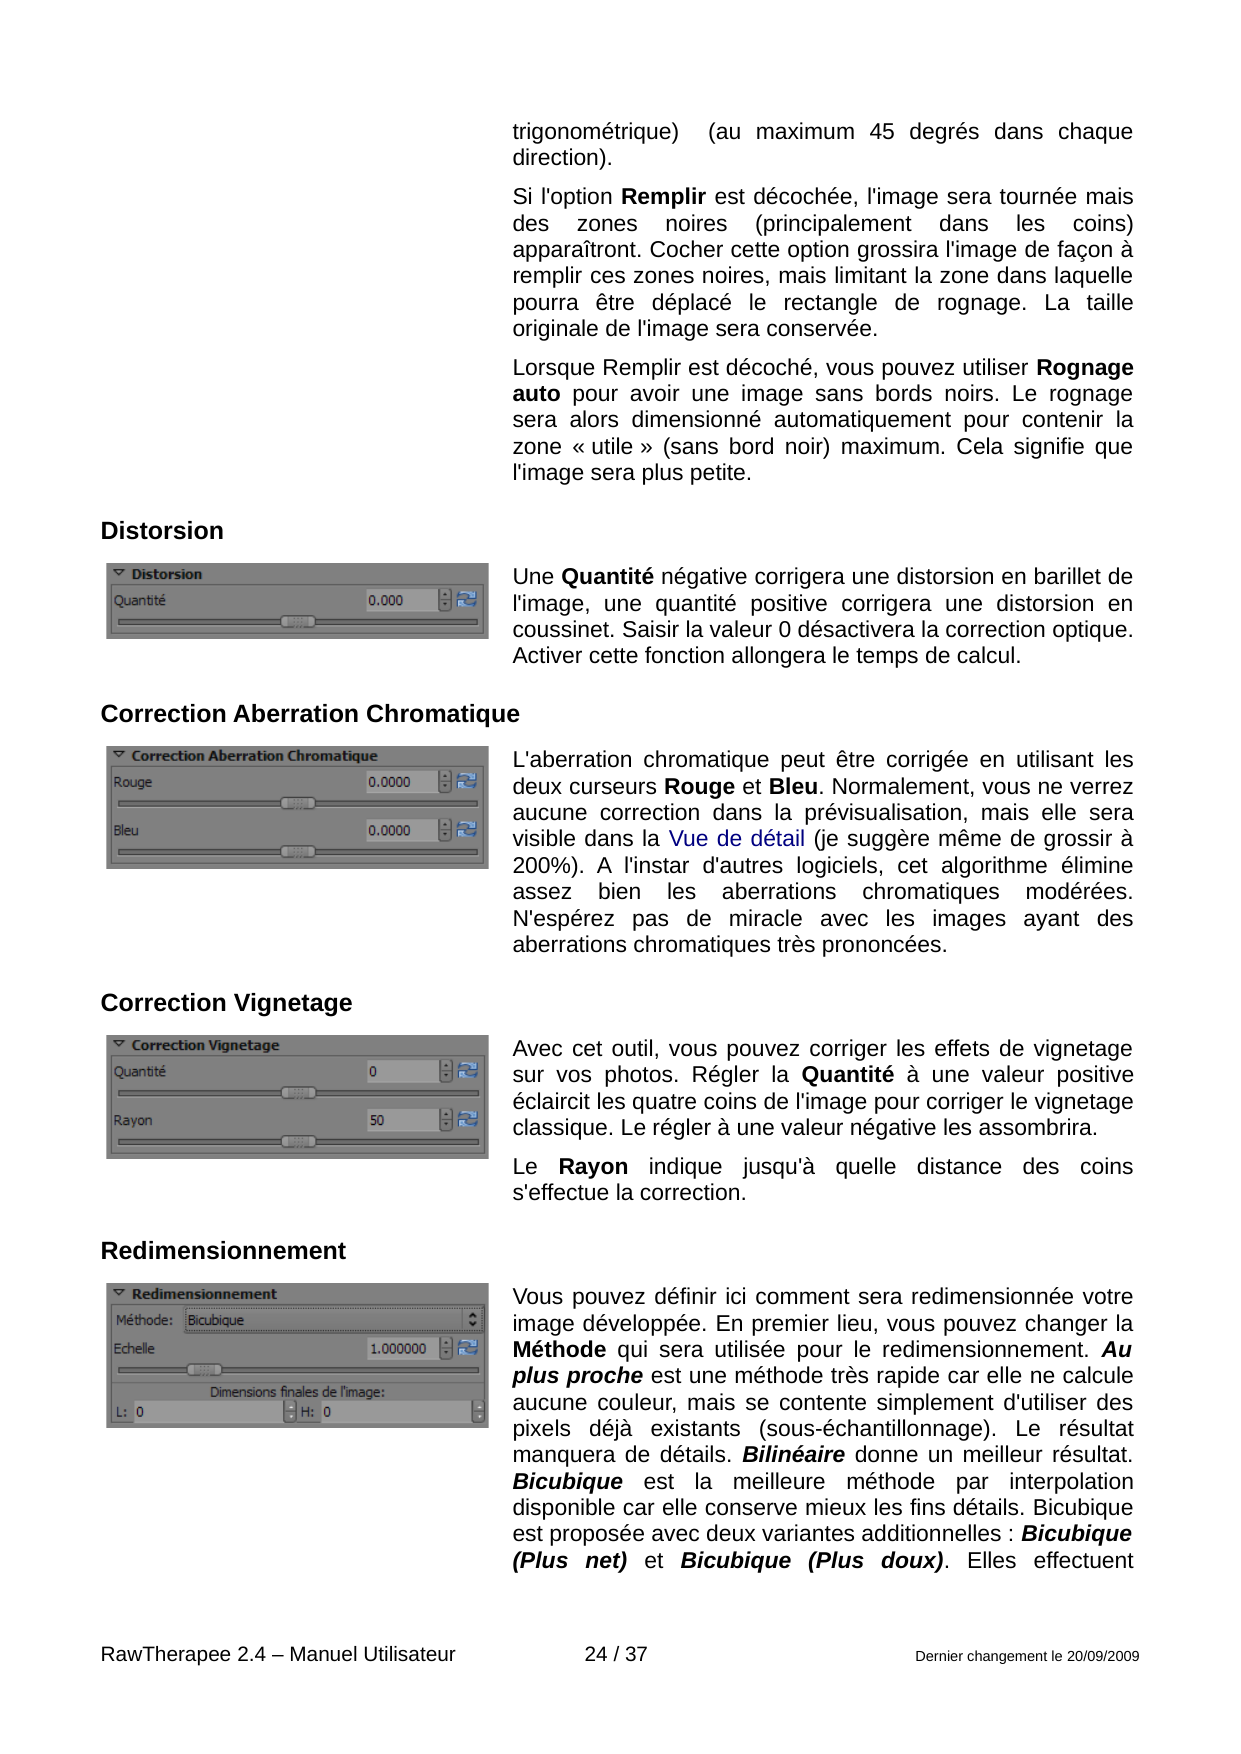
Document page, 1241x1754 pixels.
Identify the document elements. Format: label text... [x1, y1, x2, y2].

subtitle Redimensionnement [100, 1236, 1140, 1265]
picture [106, 563, 489, 639]
table_header Une Quantité négative corrigera une distorsion en barillet de l'image, une quantité positive corrigera une distorsion en coussinet. Saisir la valeur 0 désactivera la correction optique. Activer cette fonction allongera le temps de calcul. [507, 558, 1140, 674]
subtitle Distorsion [100, 516, 1140, 545]
picture [106, 1035, 489, 1159]
table_header [100, 1278, 507, 1579]
table_header [100, 741, 507, 963]
subtitle Correction Vignetage [100, 988, 1140, 1017]
table_header [100, 1029, 507, 1211]
picture [106, 746, 489, 869]
picture [106, 1283, 489, 1428]
table_header trigonométrique) (au maximum 45 degrés dans chaque direction). Si l'option Remplir est décochée, l'image sera tournée mais des zones noires (principalement dans les coins) apparaîtront. Cocher cette option grossira l'image de façon à remplir ces zones noires, mais limitant la zone dans laquelle pourra être déplacé le rectangle de rognage. La taille originale de l'image sera conservée. Lorsque Remplir est décoché, vous pouvez utiliser Rognage auto pour avoir une image sans bords noirs. Le rognage sera alors dimensionné automatiquement pour contenir la zone « utile » (sans bord noir) maximum. Cela signifie que l'image sera plus petite. [507, 112, 1140, 491]
subtitle Correction Aberration Chromatique [100, 699, 1140, 728]
table_header [100, 112, 507, 491]
table_header [100, 558, 507, 674]
table_header Avec cet outil, vous pouvez corriger les effets de vignetage sur vos photos. Régler la Quantité à une valeur positive éclaircit les quatre coins de l'image pour corriger le vignetage classique. Le régler à une valeur négative les assombrira. Le Rayon indique jusqu'à quelle distance des coins s'effectue la correction. [507, 1029, 1140, 1211]
table_header Vous pouvez définir ici comment sera redimensionnée votre image développée. En premier lieu, vous pouvez changer la Méthode qui sera utilisée pour le redimensionnement. Au plus proche est une méthode très rapide car elle ne calcule aucune couleur, mais se contente simplement d'utiliser des pixels déjà existants (sous-échantillonnage). Le résultat manquera de détails. Bilinéaire donne un meilleur résultat. Bicubique est la meilleure méthode par interpolation disponible car elle conserve mieux les fins détails. Bicubique est proposée avec deux variantes additionnelles : Bicubique (Plus net) et Bicubique (Plus doux). Elles effectuent [507, 1278, 1140, 1579]
table_header L'aberration chromatique peut être corrigée en utilisant les deux curseurs Rouge et Bleu. Normalement, vous ne verrez aucune correction dans la prévisualisation, mais elle sera visible dans la Vue de détail (je suggère même de grossir à 200%). A l'instar d'autres logiciels, cet algorithme élimine assez bien les aberrations chromatiques modérées. N'espérez pas de miracle avec les images ayant des aberrations chromatiques très prononcées. [507, 741, 1140, 963]
